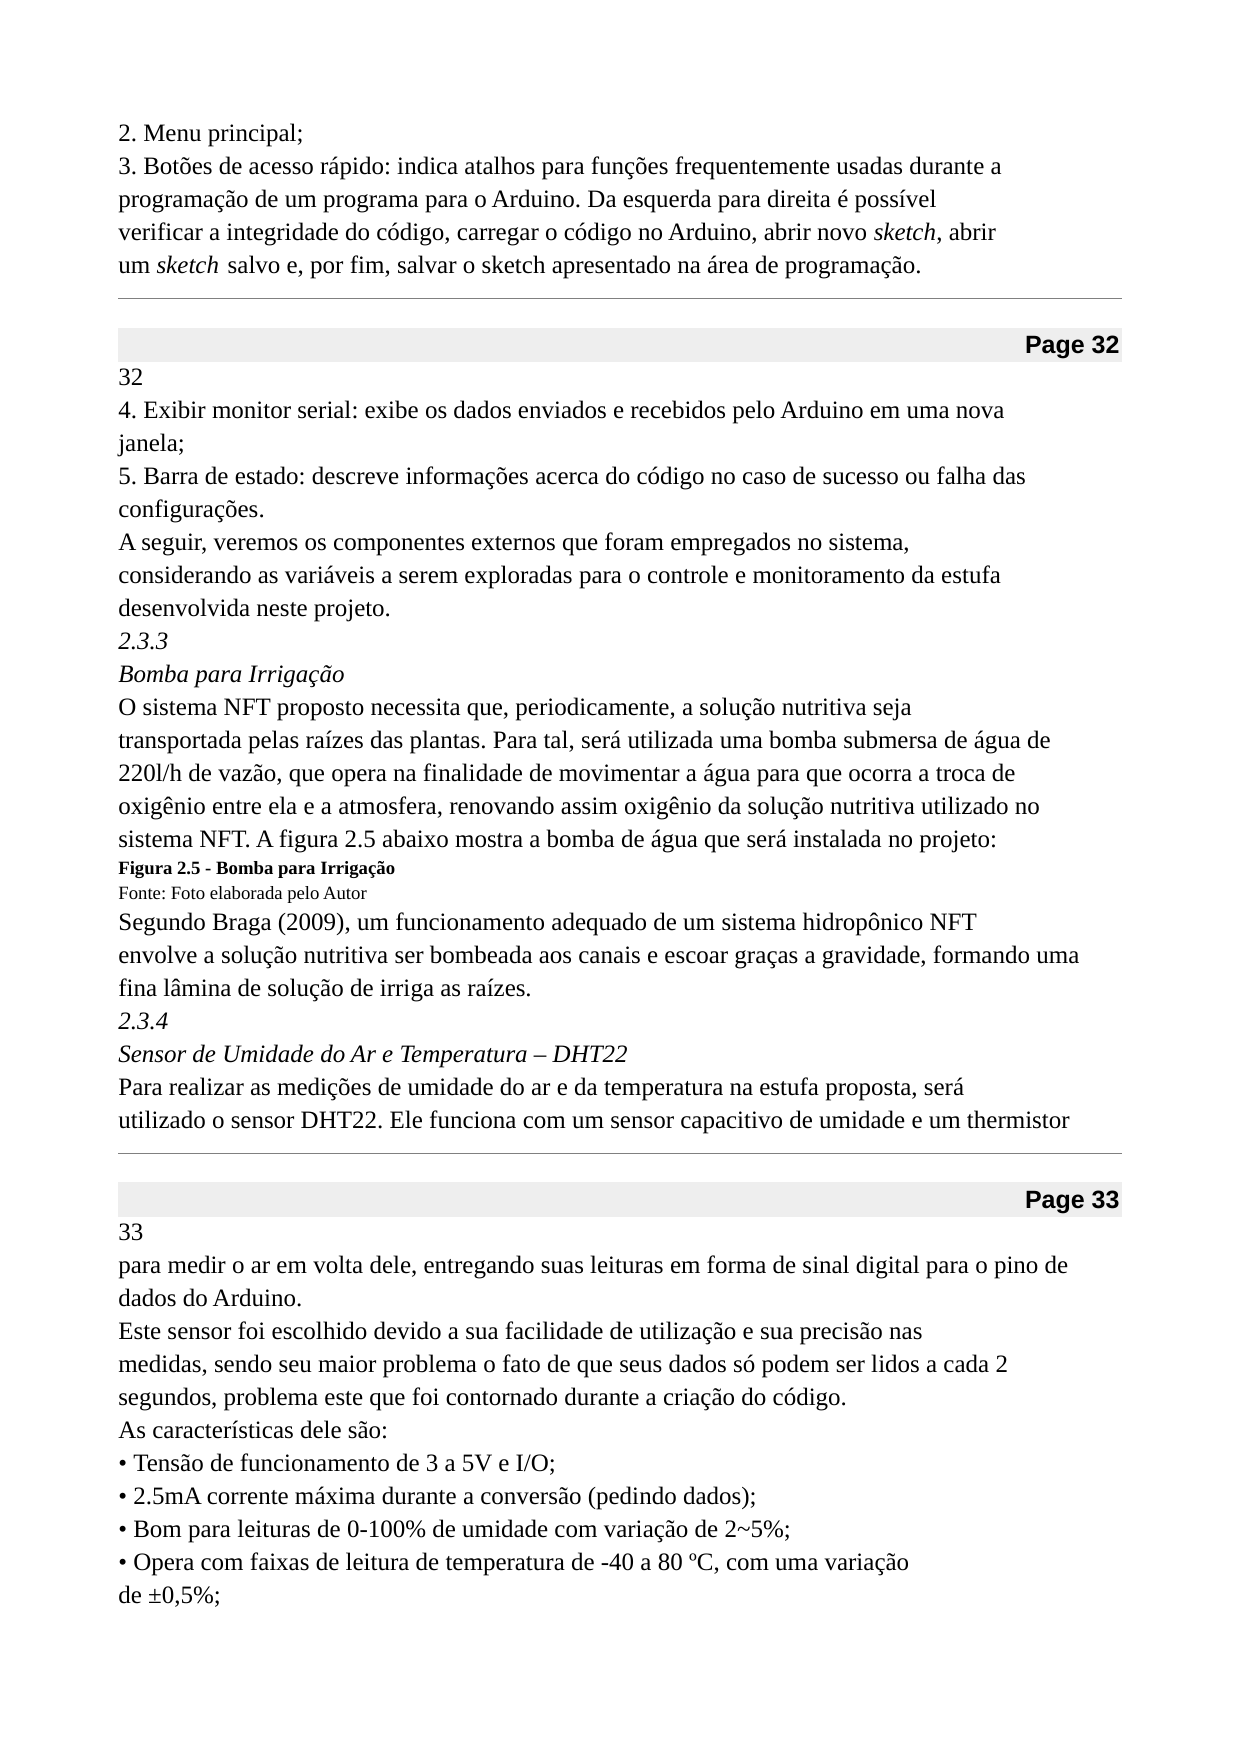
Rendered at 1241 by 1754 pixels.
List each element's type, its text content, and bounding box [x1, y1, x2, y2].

text 220l/h de vazão, que opera na finalidade de movimentar a água para que ocorra a troca de [118, 758, 1122, 787]
text Este sensor foi escolhido devido a sua facilidade de utilização e sua precisão nas [118, 1316, 1122, 1344]
text transportada pelas raízes das plantas. Para tal, será utilizada uma bomba submersa de água de [118, 725, 1122, 754]
text janela; [118, 428, 1122, 457]
text 4. Exibir monitor serial: exibe os dados enviados e recebidos pelo Arduino em uma nova [118, 395, 1122, 424]
text de ±0,5%; [118, 1580, 1122, 1609]
text Para realizar as medições de umidade do ar e da temperatura na estufa proposta, será [118, 1072, 1122, 1101]
text 33 [118, 1217, 1122, 1246]
text Bomba para Irrigação [118, 659, 1122, 688]
text 2.3.3 [118, 626, 1122, 655]
text dados do Arduino. [118, 1283, 1122, 1312]
text A seguir, veremos os componentes externos que foram empregados no sistema, [118, 527, 1122, 556]
text • Tensão de funcionamento de 3 a 5V e I/O; [118, 1448, 1122, 1477]
text 2. Menu principal; [118, 118, 1122, 147]
text verificar a integridade do código, carregar o código no Arduino, abrir novo sketch, abrir [118, 217, 1122, 246]
table_header Page 33 [118, 1182, 1122, 1217]
text 5. Barra de estado: descreve informações acerca do código no caso de sucesso ou falha das [118, 461, 1122, 490]
text Segundo Braga (2009), um funcionamento adequado de um sistema hidropônico NFT [118, 907, 1122, 936]
text Figura 2.5 - Bomba para Irrigação [118, 857, 1122, 879]
text 2.3.4 [118, 1006, 1122, 1035]
text envolve a solução nutritiva ser bombeada aos canais e escoar graças a gravidade, formando uma [118, 940, 1122, 969]
text Fonte: Foto elaborada pelo Autor [118, 882, 1122, 904]
text desenvolvida neste projeto. [118, 593, 1122, 622]
text medidas, sendo seu maior problema o fato de que seus dados só podem ser lidos a cada 2 [118, 1349, 1122, 1378]
text As características dele são: [118, 1415, 1122, 1444]
text • 2.5mA corrente máxima durante a conversão (pedindo dados); [118, 1481, 1122, 1510]
text utilizado o sensor DHT22. Ele funciona com um sensor capacitivo de umidade e um thermistor [118, 1105, 1122, 1134]
text programação de um programa para o Arduino. Da esquerda para direita é possível [118, 184, 1122, 213]
text um sketch salvo e, por fim, salvar o sketch apresentado na área de programação. [118, 250, 1122, 279]
text oxigênio entre ela e a atmosfera, renovando assim oxigênio da solução nutritiva utilizado no [118, 791, 1122, 820]
text 3. Botões de acesso rápido: indica atalhos para funções frequentemente usadas durante a [118, 151, 1122, 180]
text • Opera com faixas de leitura de temperatura de -40 a 80 ºC, com uma variação [118, 1547, 1122, 1576]
text • Bom para leituras de 0-100% de umidade com variação de 2~5%; [118, 1514, 1122, 1543]
text configurações. [118, 494, 1122, 523]
text 32 [118, 362, 1122, 391]
text segundos, problema este que foi contornado durante a criação do código. [118, 1382, 1122, 1411]
text Sensor de Umidade do Ar e Temperatura – DHT22 [118, 1039, 1122, 1068]
text para medir o ar em volta dele, entregando suas leituras em forma de sinal digital para o pino de [118, 1250, 1122, 1278]
text sistema NFT. A figura 2.5 abaixo mostra a bomba de água que será instalada no projeto: [118, 824, 1122, 853]
text fina lâmina de solução de irriga as raízes. [118, 973, 1122, 1002]
text considerando as variáveis a serem exploradas para o controle e monitoramento da estufa [118, 560, 1122, 589]
text O sistema NFT proposto necessita que, periodicamente, a solução nutritiva seja [118, 692, 1122, 721]
table_header Page 32 [118, 328, 1122, 362]
